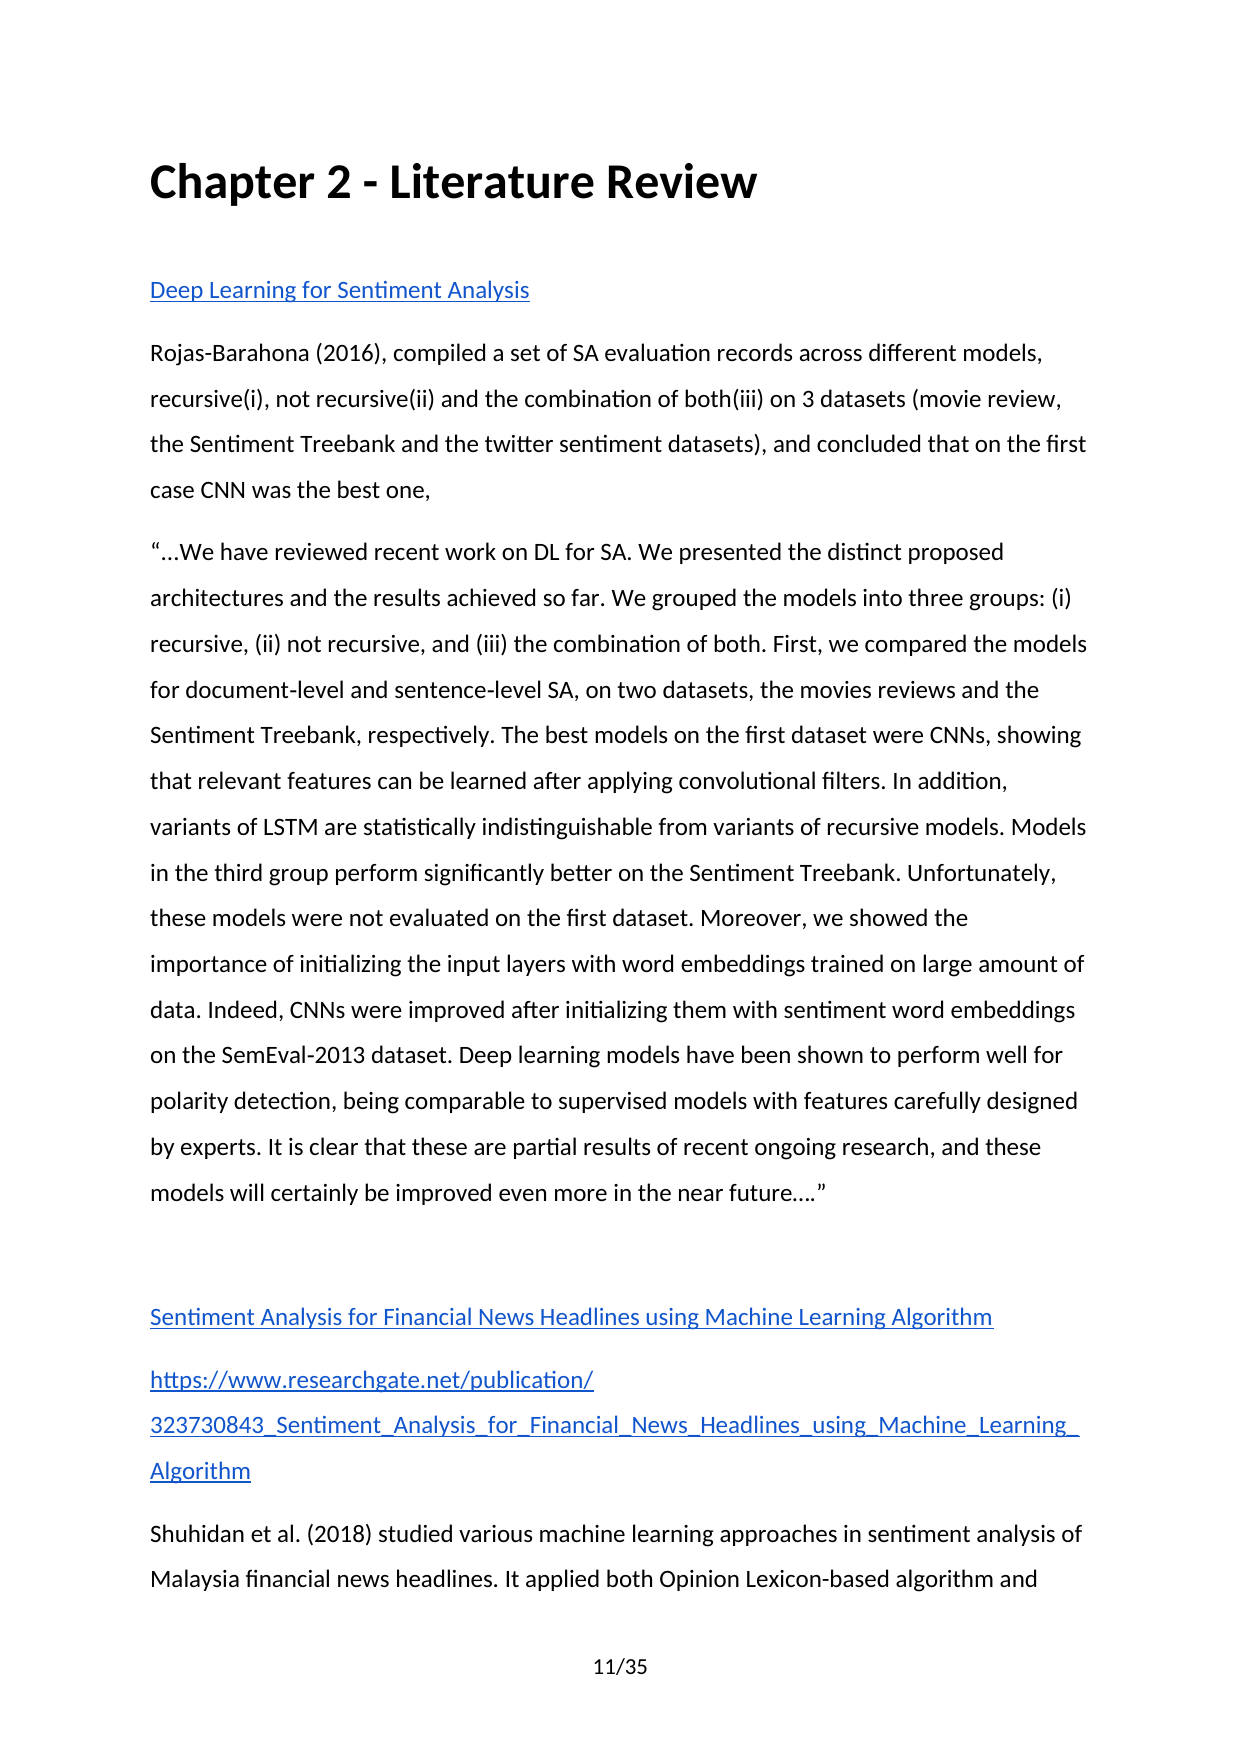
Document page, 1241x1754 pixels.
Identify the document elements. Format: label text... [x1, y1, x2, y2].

text Sentiment Analysis for Financial News Headlines using Machine Learning Algorithm [150, 1302, 1090, 1332]
text https://www.researchgate.net/publication/323730843_Sentiment_Analysis_for_Financial_News_Headlines_using_Machine_Learning_Algorithm [150, 1364, 1090, 1486]
text Rojas-Barahona (2016), compiled a set of SA evaluation records across different models, recursive(i), not recursive(ii) and the combination of both(iii) on 3 datasets (movie review, the Sentiment Treebank and the twitter sentiment datasets), and concluded that on the first case CNN was the best one, [150, 337, 1090, 505]
text Shuhidan et al. (2018) studied various machine learning approaches in sentiment analysis of Malaysia financial news headlines. It applied both Opinion Lexicon-based algorithm and [150, 1518, 1090, 1594]
text Deep Learning for Sentiment Analysis [150, 274, 1090, 305]
subtitle Chapter 2 - Literature Review [150, 150, 1090, 211]
text “...We have reviewed recent work on DL for SA. We presented the distinct proposed architectures and the results achieved so far. We grouped the models into three groups: (i) recursive, (ii) not recursive, and (iii) the combination of both. First, we compared the models for document‐level and sentence‐level SA, on two datasets, the movies reviews and the Sentiment Treebank, respectively. The best models on the first dataset were CNNs, showing that relevant features can be learned after applying convolutional filters. In addition, variants of LSTM are statistically indistinguishable from variants of recursive models. Models in the third group perform significantly better on the Sentiment Treebank. Unfortunately, these models were not evaluated on the first dataset. Moreover, we showed the importance of initializing the input layers with word embeddings trained on large amount of data. Indeed, CNNs were improved after initializing them with sentiment word embeddings on the SemEval‐2013 dataset. Deep learning models have been shown to perform well for polarity detection, being comparable to supervised models with features carefully designed by experts. It is clear that these are partial results of recent ongoing research, and these models will certainly be improved even more in the near future….” [150, 537, 1090, 1207]
